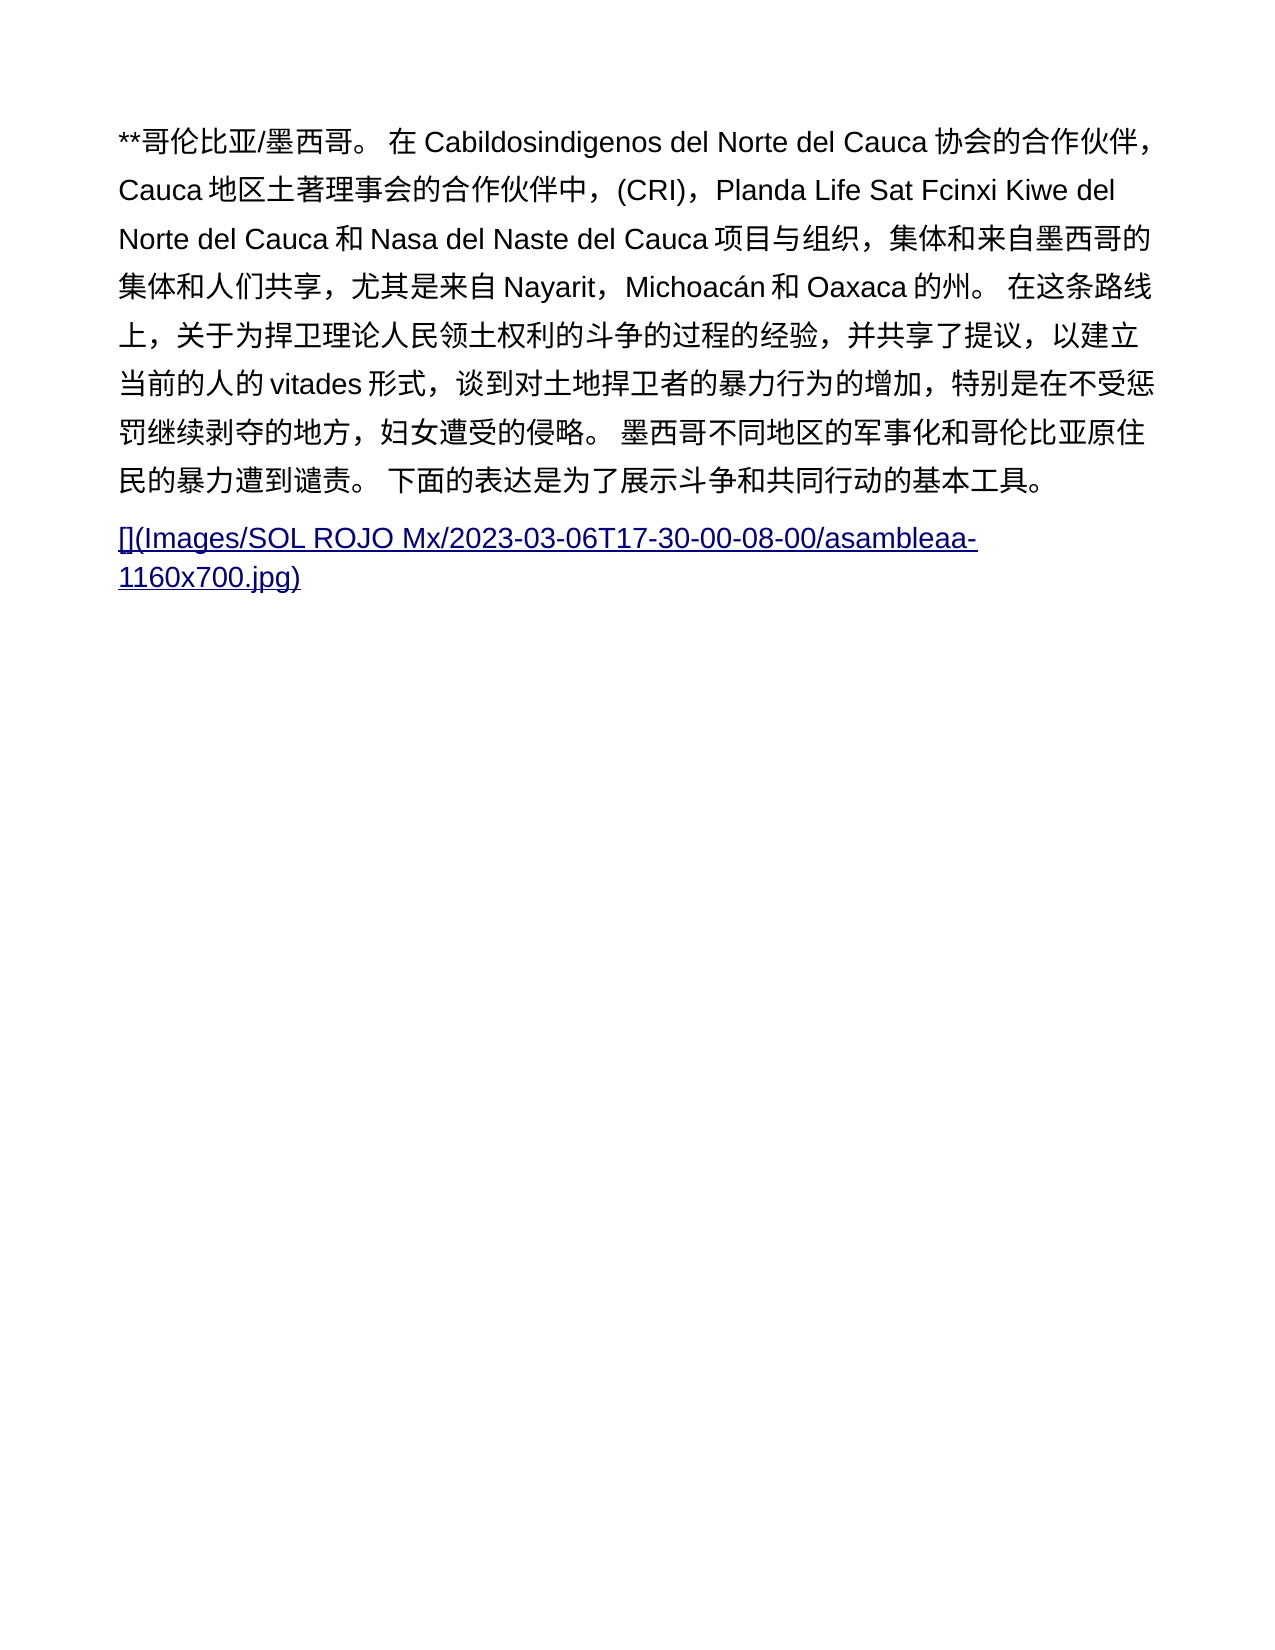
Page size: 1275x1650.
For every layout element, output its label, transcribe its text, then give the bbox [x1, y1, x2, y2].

text **哥伦比亚/墨西哥。 在Cabildosindigenos del Norte del Cauca协会的合作伙伴，Cauca地区土著理事会的合作伙伴中，(CRI)，Planda Life Sat Fcinxi Kiwe del Norte del Cauca和Nasa del Naste del Cauca项目与组织，集体和来自墨西哥的集体和人们共享，尤其是来自Nayarit，Michoacán和Oaxaca的州。 在这条路线上，关于为捍卫理论人民领土权利的斗争的过程的经验，并共享了提议，以建立当前的人的vitades形式，谈到对土地捍卫者的暴力行为的增加，特别是在不受惩罚继续剥夺的地方，妇女遭受的侵略。 墨西哥不同地区的军事化和哥伦比亚原住民的暴力遭到谴责。 下面的表达是为了展示斗争和共同行动的基本工具。 [118, 118, 1157, 500]
text [](Images/SOL ROJO Mx/2023-03-06T17-30-00-08-00/asambleaa-1160x700.jpg) [118, 521, 1157, 593]
